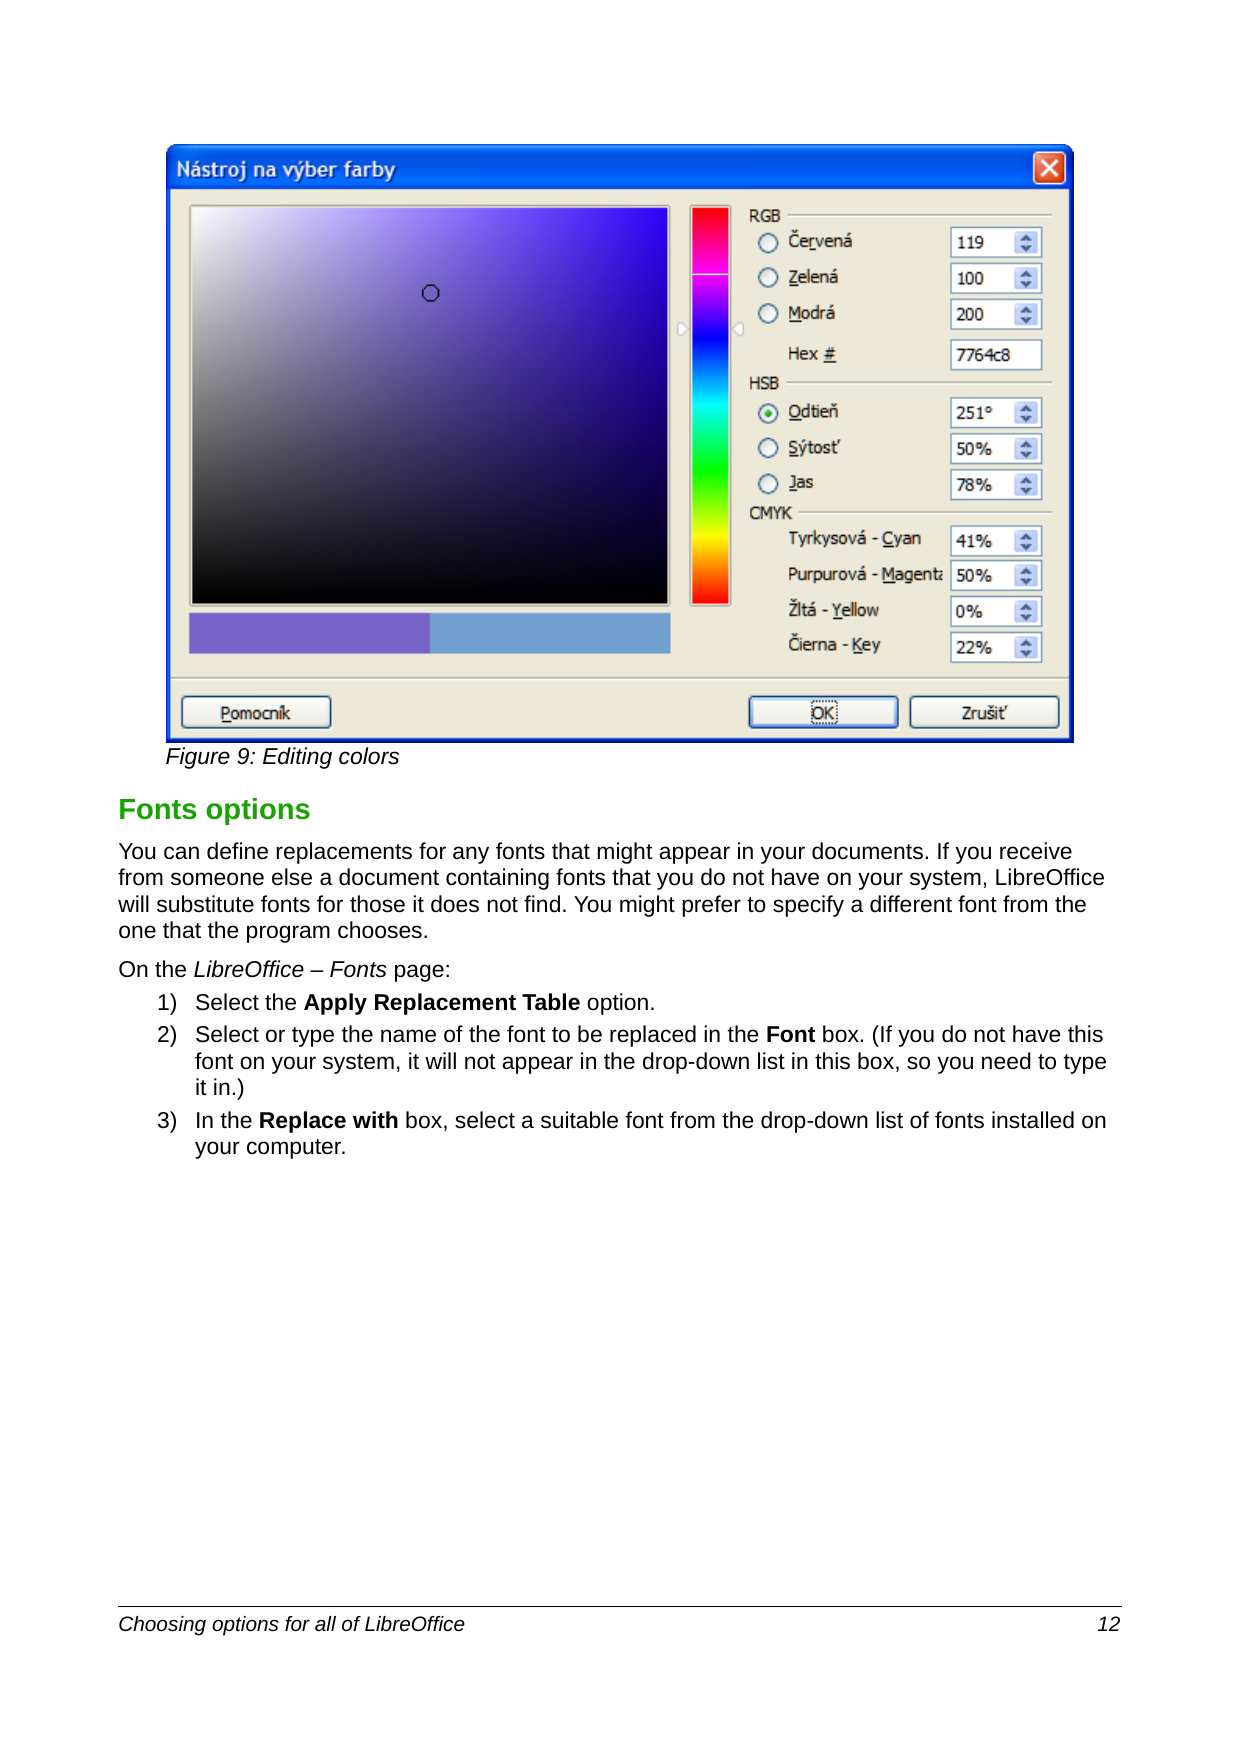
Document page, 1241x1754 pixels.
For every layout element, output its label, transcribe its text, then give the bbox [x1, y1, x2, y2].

list Select the Apply Replacement Table option. [177, 989, 1122, 1015]
text You can define replacements for any fonts that might appear in your documents. If you receive from someone else a document containing fonts that you do not have on your system, LibreOffice will substitute fonts for those it does not find. You might prefer to specify a different font from the one that the program chooses. [118, 838, 1122, 943]
text Figure 9: Editing colors [165, 151, 1075, 769]
list On the LibreOffice – Fonts page: [118, 956, 1122, 982]
list In the Replace with box, select a suitable font from the drop-down list of fonts installed on your computer. [177, 1107, 1122, 1159]
list Select or type the name of the font to be replaced in the Font box. (If you do not have this font on your system, it will not appear in the drop-down list in this box, so you need to type it in.) [177, 1021, 1122, 1100]
picture [166, 144, 1074, 743]
subtitle Fonts options [118, 792, 1122, 826]
